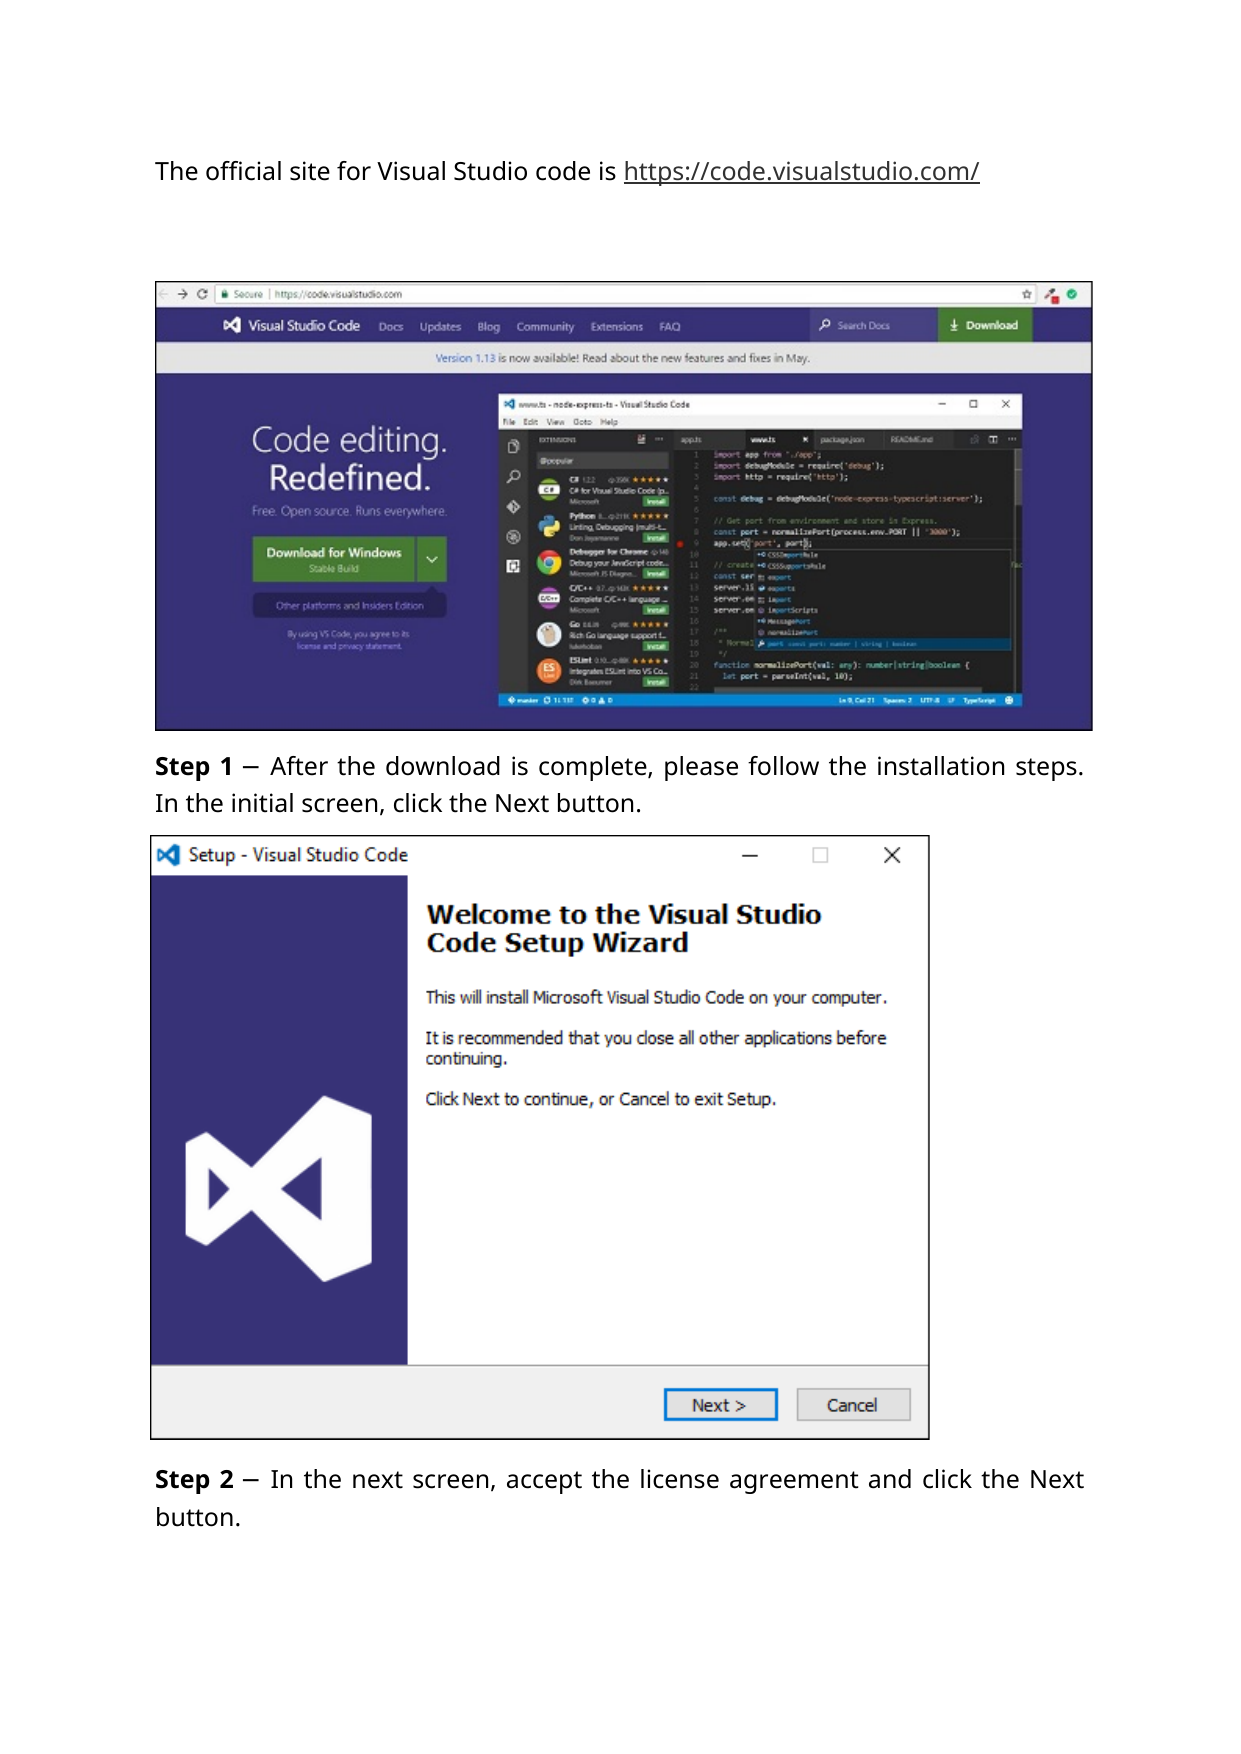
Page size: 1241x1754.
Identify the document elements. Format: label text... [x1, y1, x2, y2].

text Step 1 − After the download is complete, please follow the installation steps. In the initial screen, click the Next button. [155, 745, 1085, 820]
text Step 2 − In the next screen, accept the license agreement and click the Next button. [155, 1458, 1085, 1533]
text The official site for Visual Studio code is https://code.visualstudio.com/ [155, 150, 1085, 187]
